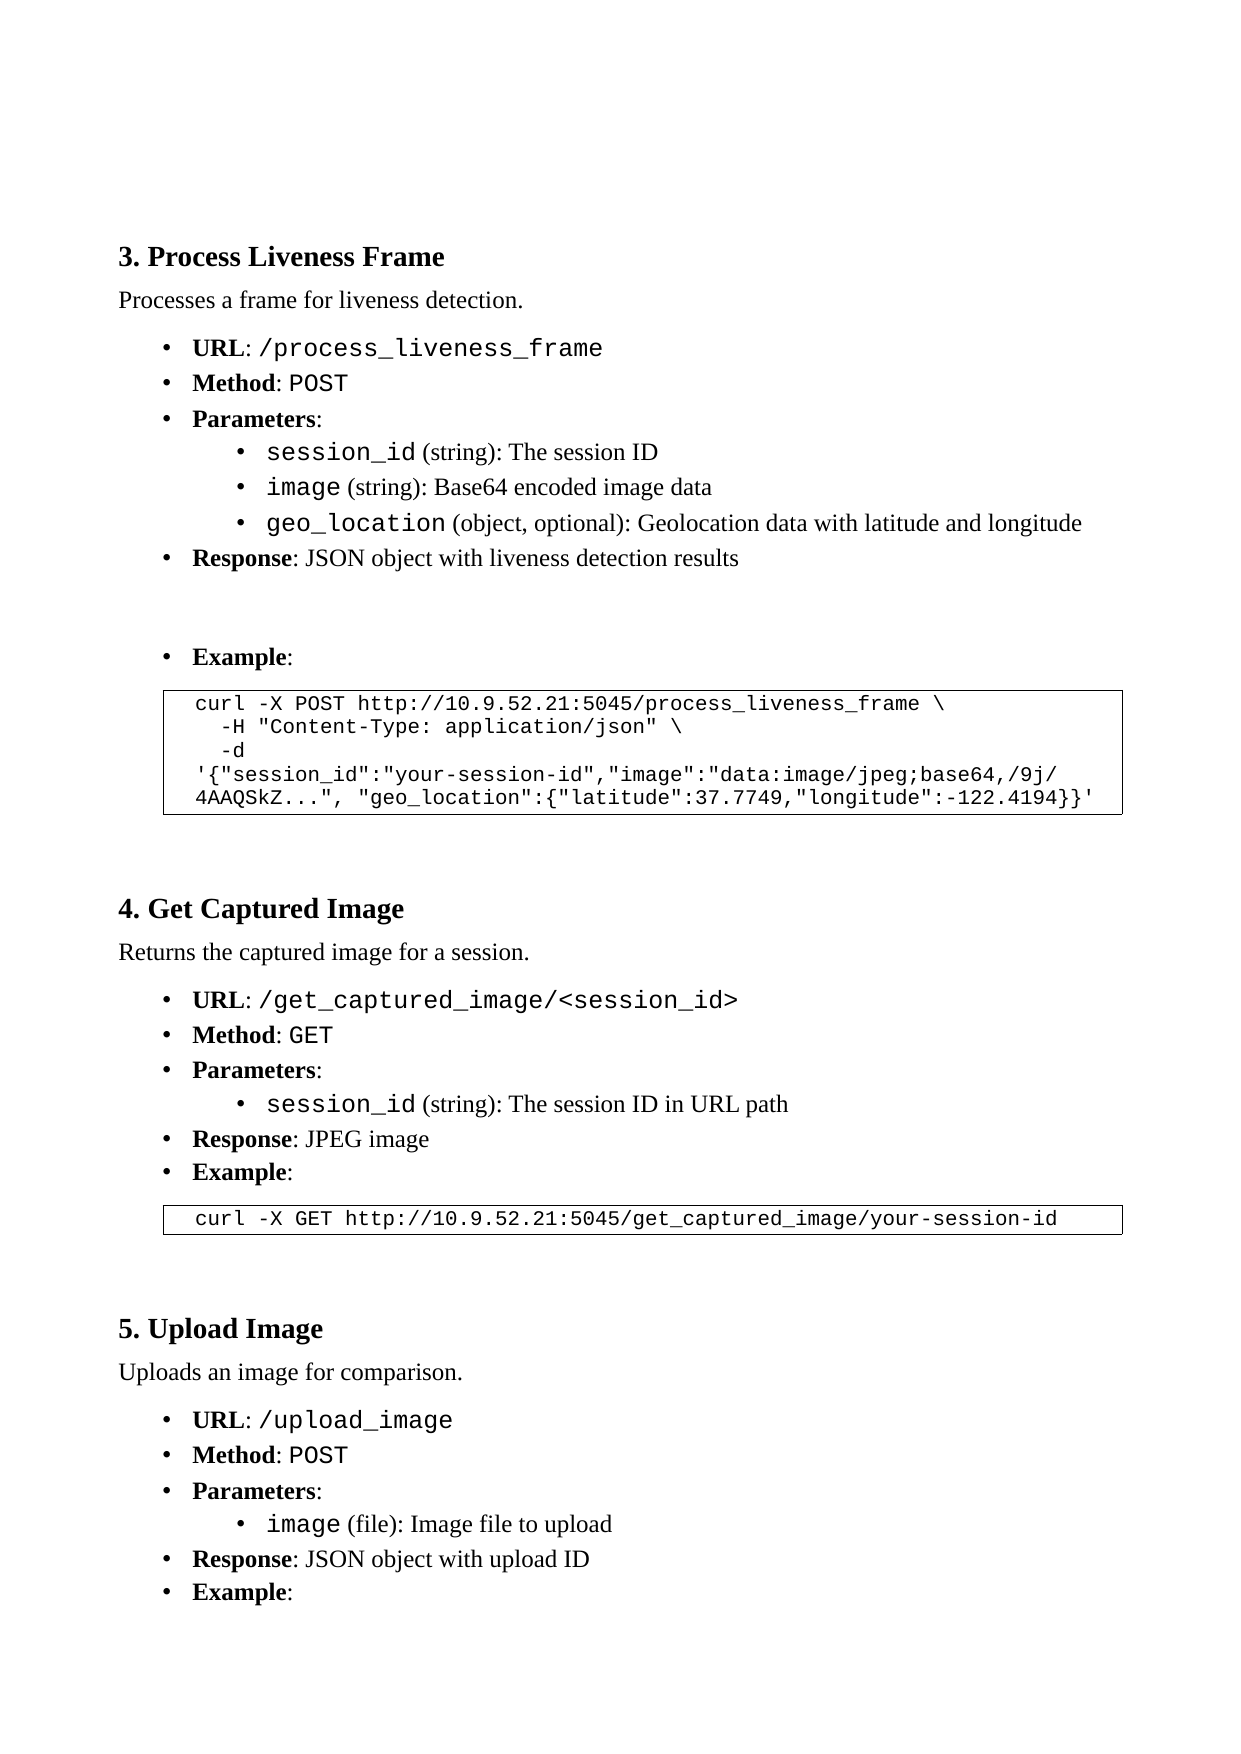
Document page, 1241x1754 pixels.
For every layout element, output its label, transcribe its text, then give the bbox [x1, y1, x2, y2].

list geo_location (object, optional): Geolocation data with latitude and longitude [236, 508, 1122, 538]
list curl -X POST http://10.9.52.21:5045/process_liveness_frame \ [164, 691, 1122, 713]
list -H "Content-Type: application/json" \ [164, 713, 1122, 737]
subtitle 5. Upload Image [118, 1311, 1122, 1345]
list -d '{"session_id":"your-session-id","image":"data:image/jpeg;base64,/9j/4AAQSkZ...", "geo_location":{"latitude":37.7749,"longitude":-122.4194}}' [164, 737, 1122, 814]
list URL: /upload_image [162, 1405, 1122, 1436]
list Example: [162, 1577, 1122, 1606]
list URL: /process_liveness_frame [162, 333, 1122, 364]
text Processes a frame for liveness detection. [118, 285, 1122, 314]
list session_id (string): The session ID [236, 437, 1122, 468]
text Uploads an image for comparison. [118, 1357, 1122, 1386]
list Parameters: [162, 1056, 1122, 1084]
subtitle 4. Get Captured Image [118, 891, 1122, 925]
list session_id (string): The session ID in URL path [236, 1089, 1122, 1119]
list curl -X GET http://10.9.52.21:5045/get_captured_image/your-session-id [164, 1206, 1122, 1234]
list Response: JSON object with upload ID [162, 1544, 1122, 1573]
list image (string): Base64 encoded image data [236, 472, 1122, 503]
list image (file): Image file to upload [236, 1509, 1122, 1540]
text Returns the captured image for a session. [118, 937, 1122, 966]
list Method: POST [162, 368, 1122, 399]
list Example: [162, 1157, 1122, 1186]
list URL: /get_captured_image/<session_id> [162, 985, 1122, 1016]
list Response: JSON object with liveness detection results [162, 543, 1122, 572]
list Parameters: [162, 404, 1122, 433]
list Method: POST [162, 1441, 1122, 1471]
list Parameters: [162, 1476, 1122, 1505]
subtitle 3. Process Liveness Frame [118, 239, 1122, 273]
list Response: JPEG image [162, 1124, 1122, 1153]
list Example: [162, 642, 1122, 671]
list Method: GET [162, 1020, 1122, 1051]
